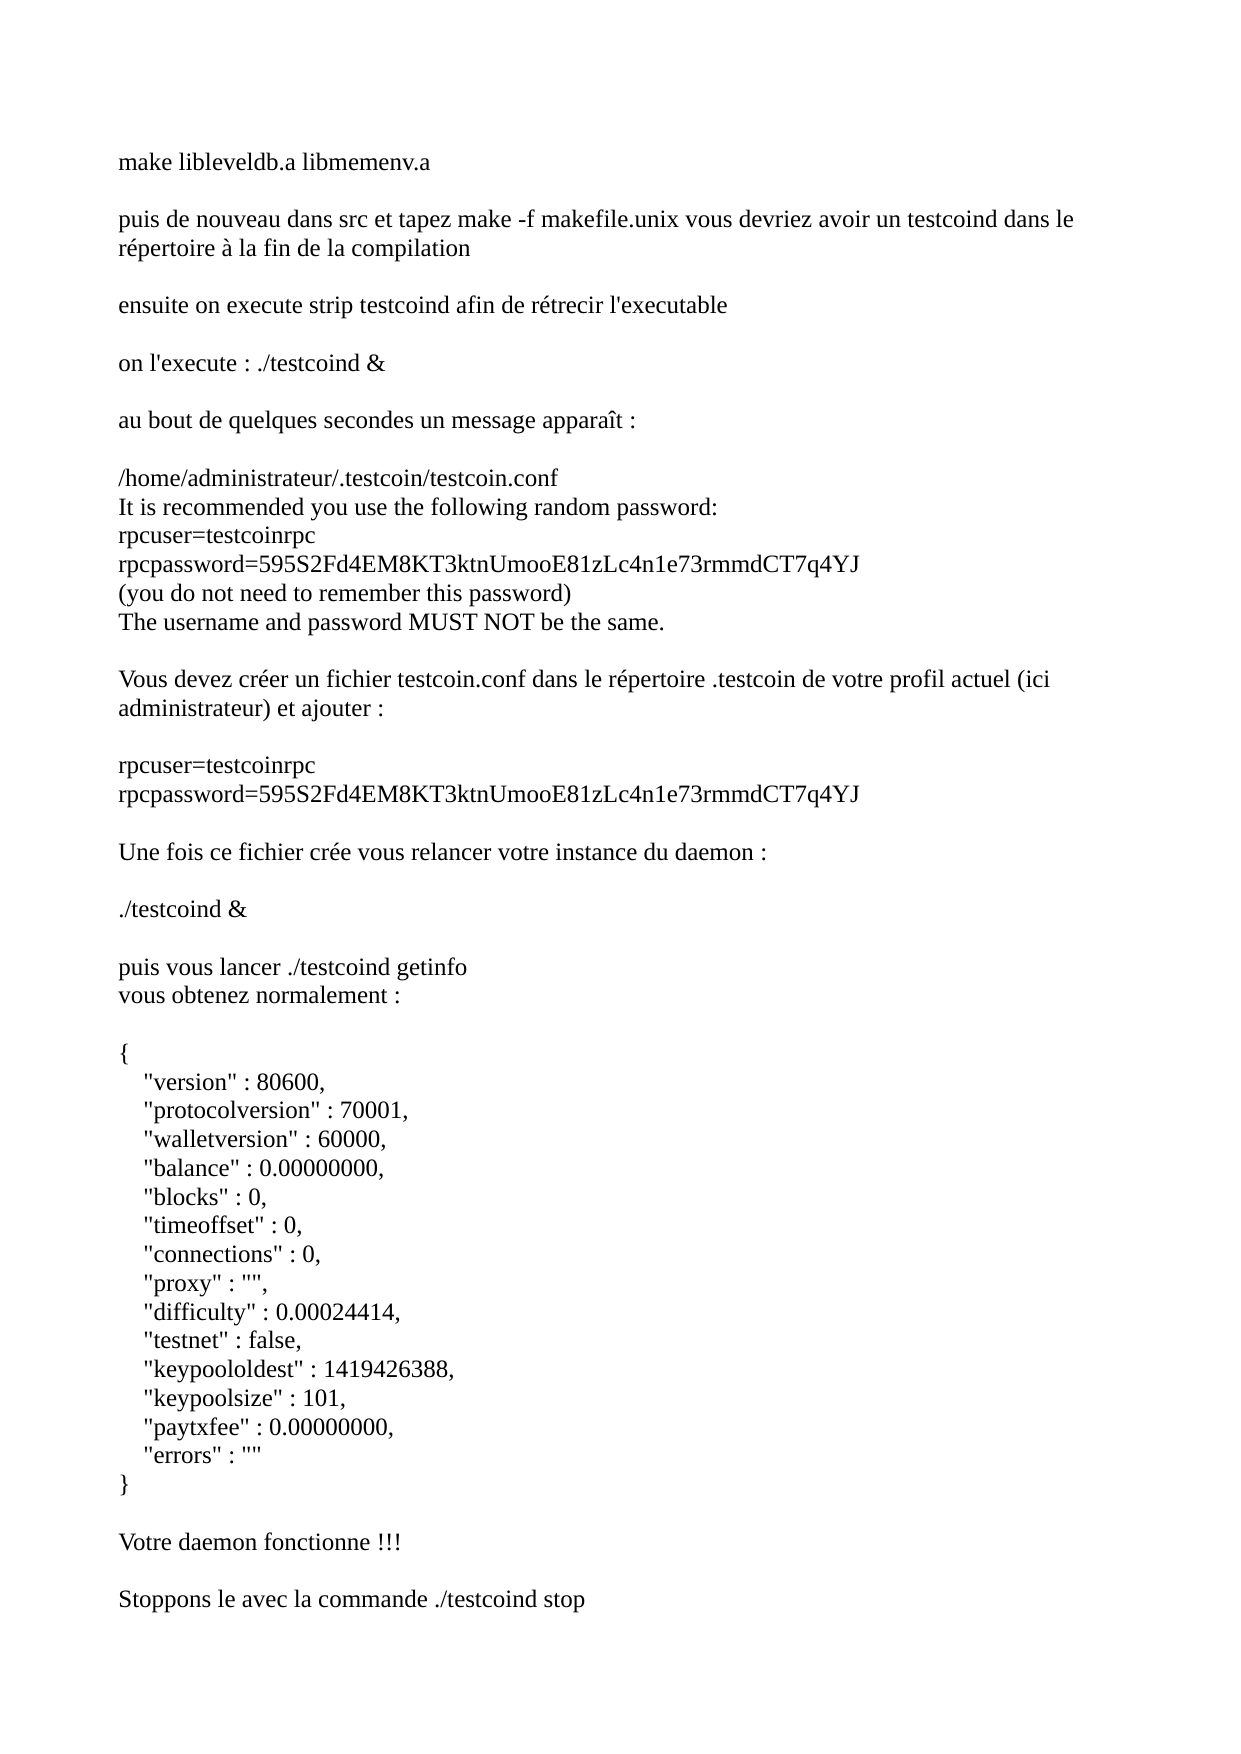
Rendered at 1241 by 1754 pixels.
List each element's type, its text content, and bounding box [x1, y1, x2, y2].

text } [118, 1469, 1122, 1498]
text ensuite on execute strip testcoind afin de rétrecir l'executable [118, 291, 1122, 319]
text "version" : 80600, [118, 1067, 1122, 1096]
text "keypoolsize" : 101, [118, 1383, 1122, 1412]
text puis de nouveau dans src et tapez make -f makefile.unix vous devriez avoir un testcoind dans le répertoire à la fin de la compilation [118, 204, 1122, 262]
text rpcpassword=595S2Fd4EM8KT3ktnUmooE81zLc4n1e73rmmdCT7q4YJ [118, 779, 1122, 808]
text Une fois ce fichier crée vous relancer votre instance du daemon : [118, 837, 1122, 866]
text au bout de quelques secondes un message apparaît : [118, 406, 1122, 434]
text rpcuser=testcoinrpc [118, 521, 1122, 549]
text "balance" : 0.00000000, [118, 1153, 1122, 1182]
text vous obtenez normalement : [118, 981, 1122, 1009]
text /home/administrateur/.testcoin/testcoin.conf [118, 463, 1122, 492]
text "blocks" : 0, [118, 1182, 1122, 1211]
text ./testcoind & [118, 894, 1122, 923]
text "protocolversion" : 70001, [118, 1096, 1122, 1124]
text puis vous lancer ./testcoind getinfo [118, 952, 1122, 981]
text "testnet" : false, [118, 1326, 1122, 1354]
text "connections" : 0, [118, 1239, 1122, 1268]
text (you do not need to remember this password) [118, 578, 1122, 607]
text Stoppons le avec la commande ./testcoind stop [118, 1584, 1122, 1613]
text make libleveldb.a libmemenv.a [118, 147, 1122, 176]
text "proxy" : "", [118, 1268, 1122, 1297]
text "paytxfee" : 0.00000000, [118, 1412, 1122, 1441]
text It is recommended you use the following random password: [118, 492, 1122, 521]
text Vous devez créer un fichier testcoin.conf dans le répertoire .testcoin de votre profil actuel (ici administrateur) et ajouter : [118, 664, 1122, 722]
text "difficulty" : 0.00024414, [118, 1297, 1122, 1326]
text rpcpassword=595S2Fd4EM8KT3ktnUmooE81zLc4n1e73rmmdCT7q4YJ [118, 549, 1122, 578]
text { [118, 1038, 1122, 1067]
text "errors" : "" [118, 1441, 1122, 1469]
text "keypoololdest" : 1419426388, [118, 1354, 1122, 1383]
text "walletversion" : 60000, [118, 1124, 1122, 1153]
text The username and password MUST NOT be the same. [118, 607, 1122, 636]
text Votre daemon fonctionne !!! [118, 1527, 1122, 1556]
text "timeoffset" : 0, [118, 1211, 1122, 1239]
text rpcuser=testcoinrpc [118, 751, 1122, 779]
text on l'execute : ./testcoind & [118, 348, 1122, 377]
